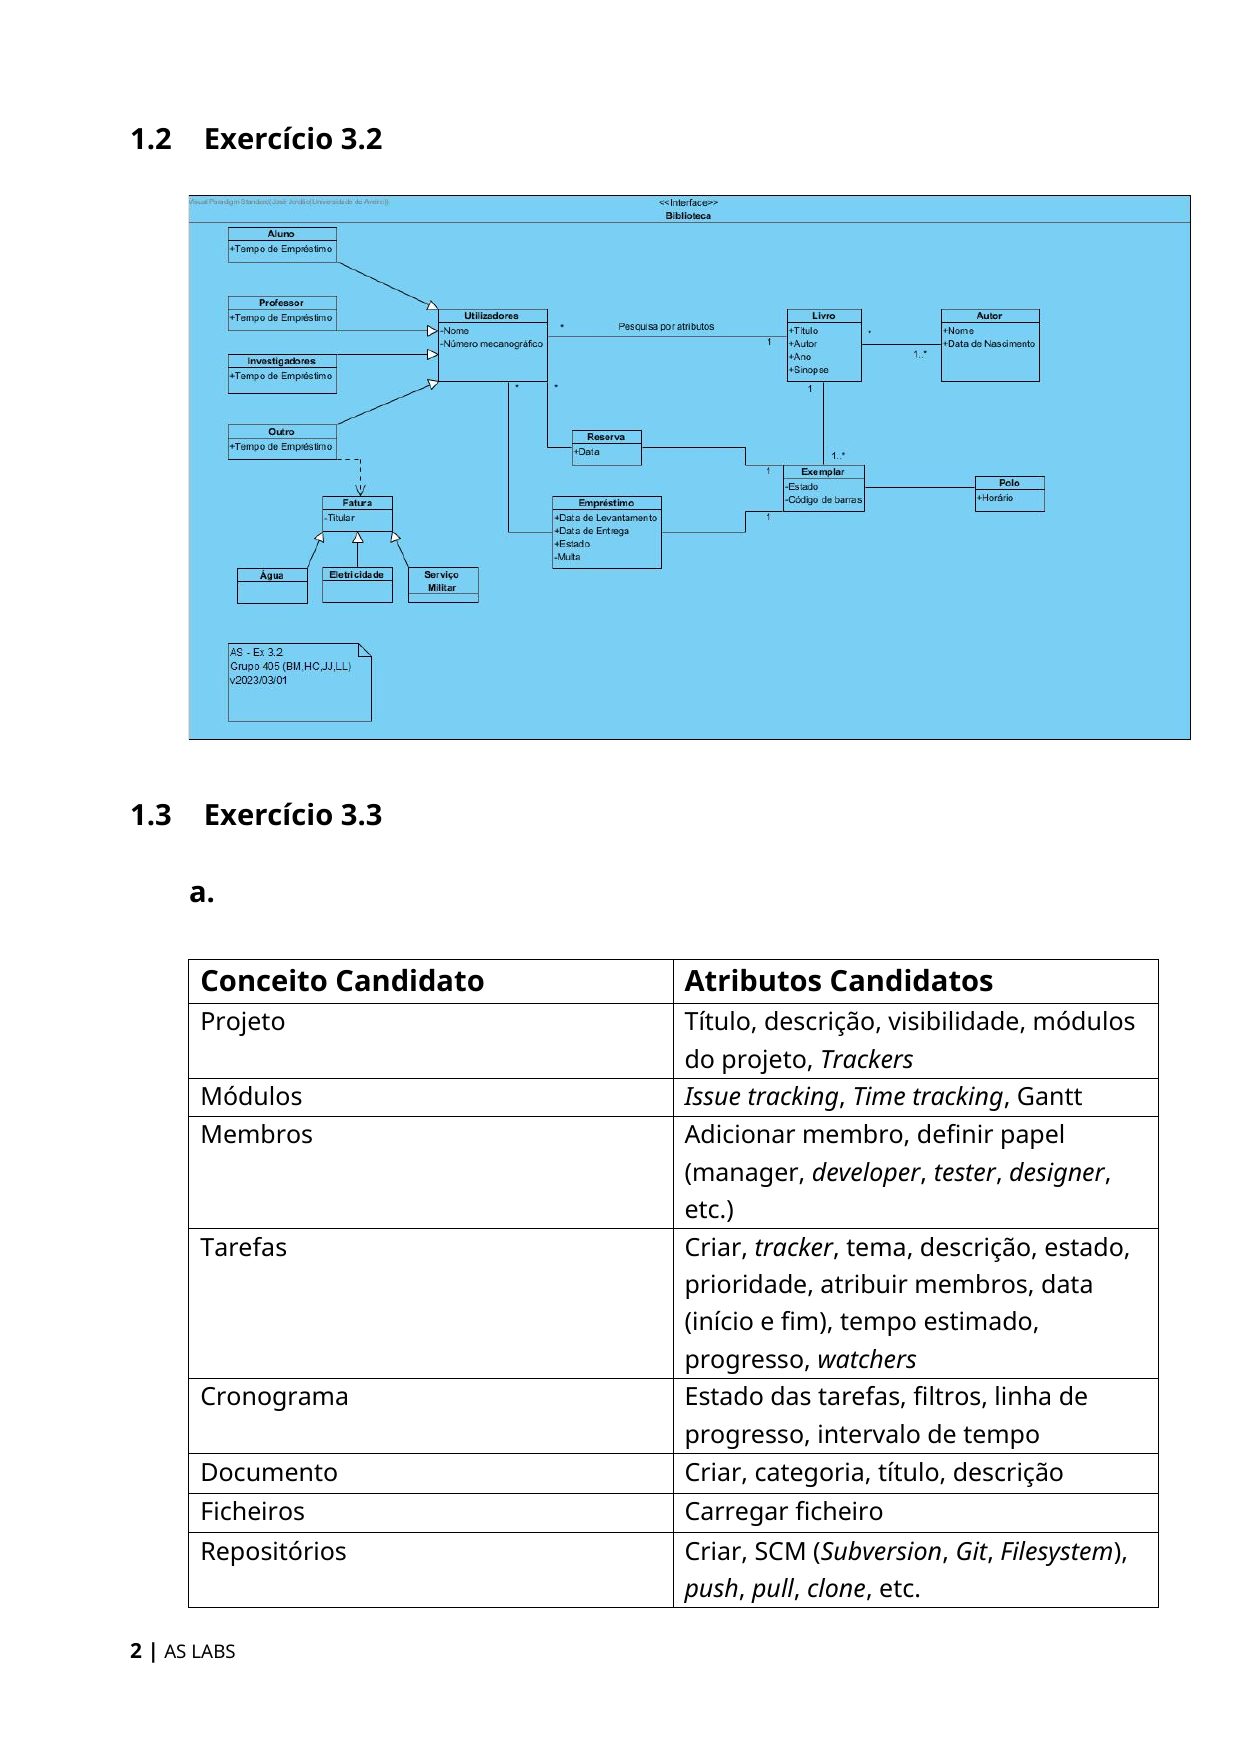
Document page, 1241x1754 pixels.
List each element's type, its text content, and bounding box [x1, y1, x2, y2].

subtitle Exercício 3.2 [130, 118, 1134, 158]
table_cell Criar, SCM (Subversion, Git, Filesystem), push, pull, clone, etc. [674, 1533, 1158, 1607]
table_cell Título, descrição, visibilidade, módulos do projeto, Trackers [674, 1004, 1158, 1078]
table_cell Carregar ficheiro [674, 1494, 1158, 1532]
table_cell Issue tracking, Time tracking, Gantt [674, 1079, 1158, 1116]
text a. [189, 872, 1134, 911]
table_cell Tarefas [189, 1229, 673, 1378]
subtitle Exercício 3.3 [130, 794, 1134, 834]
table_cell Repositórios [189, 1533, 673, 1607]
table_cell Membros [189, 1117, 673, 1228]
table_header Atributos Candidatos [674, 960, 1158, 1003]
table_header Conceito Candidato [189, 960, 673, 1003]
table_cell Módulos [189, 1079, 673, 1116]
table_cell Adicionar membro, definir papel (manager, developer, tester, designer, etc.) [674, 1117, 1158, 1228]
table_cell Estado das tarefas, filtros, linha de progresso, intervalo de tempo [674, 1379, 1158, 1453]
table_cell Criar, categoria, título, descrição [674, 1454, 1158, 1493]
table_cell Cronograma [189, 1379, 673, 1453]
table_cell Documento [189, 1454, 673, 1493]
table_cell Projeto [189, 1004, 673, 1078]
table_cell Criar, tracker, tema, descrição, estado, prioridade, atribuir membros, data (início e fim), tempo estimado, progresso, watchers [674, 1229, 1158, 1378]
table_cell Ficheiros [189, 1494, 673, 1532]
